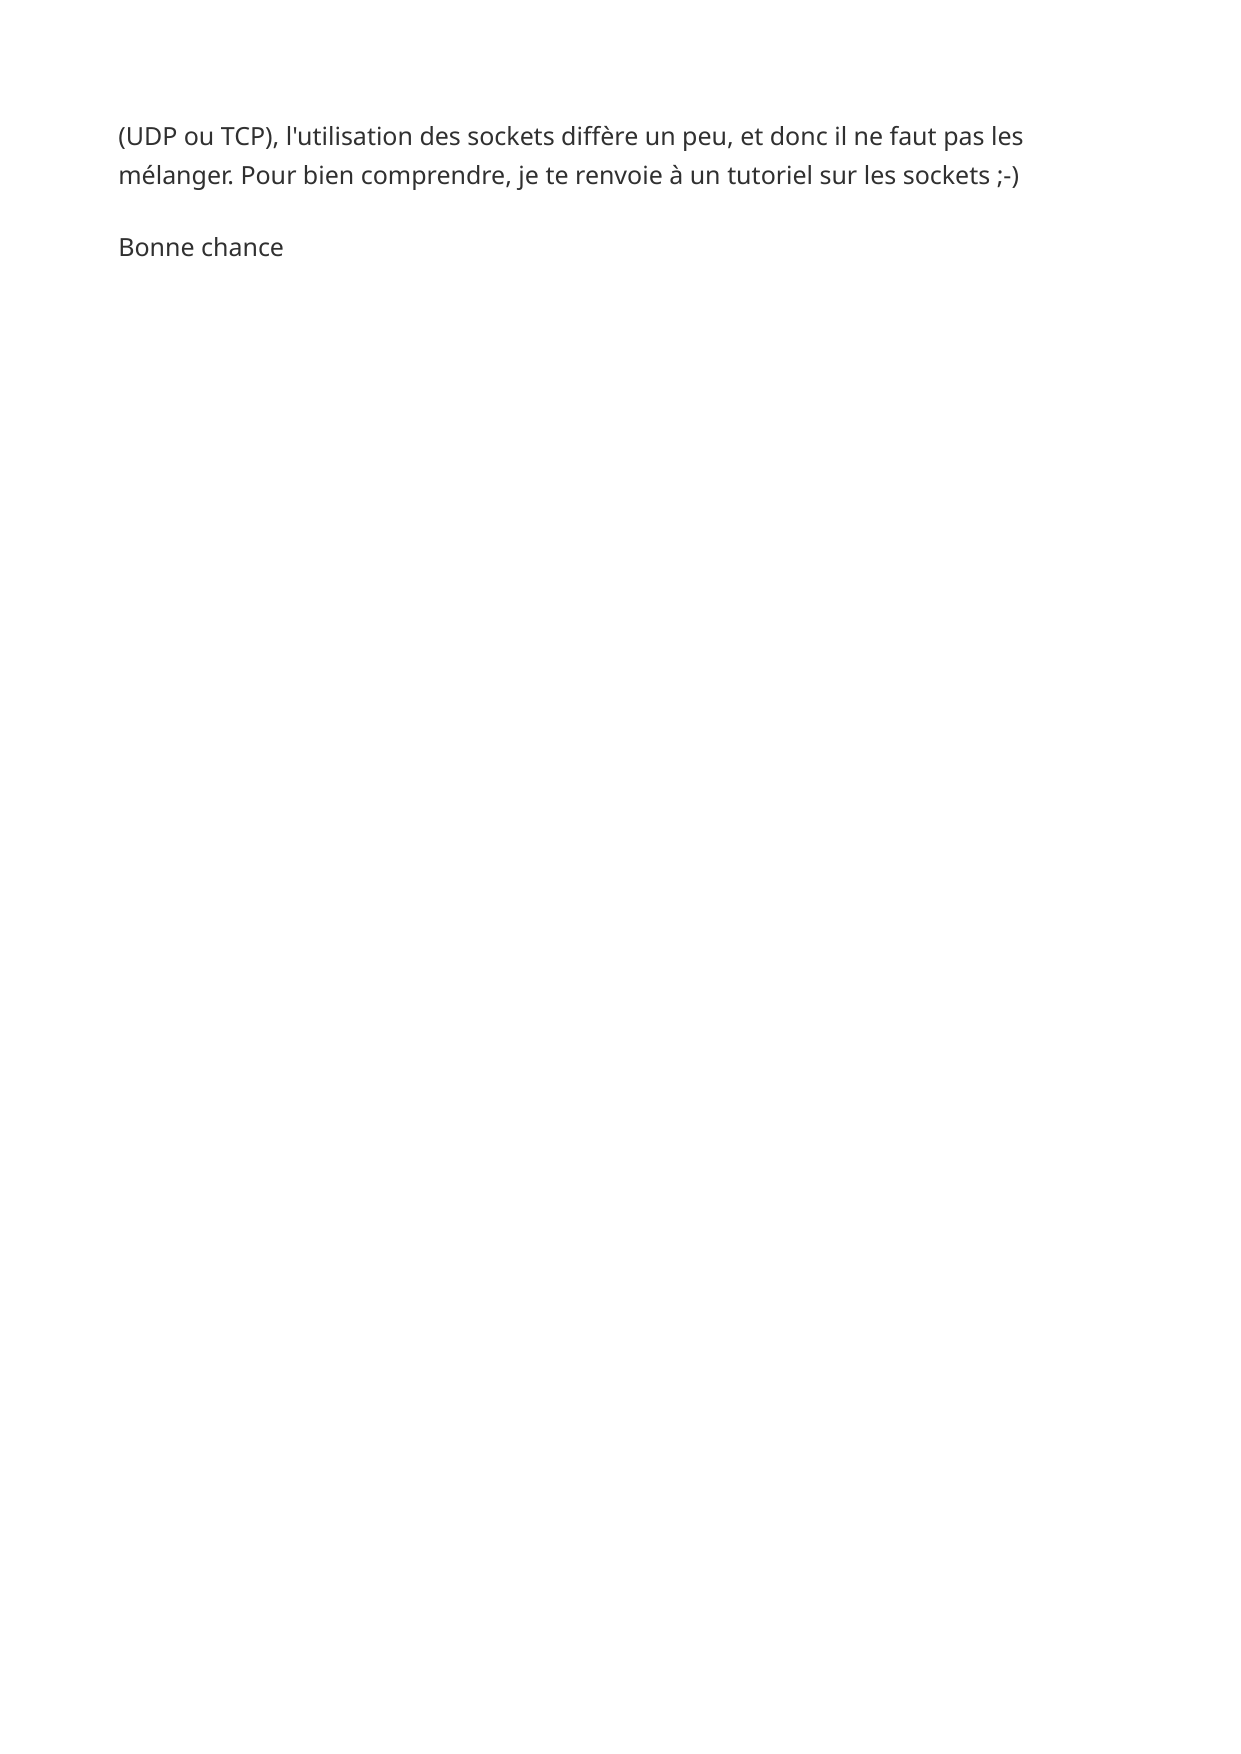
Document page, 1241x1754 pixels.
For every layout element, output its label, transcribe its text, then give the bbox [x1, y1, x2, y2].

text (UDP ou TCP), l'utilisation des sockets diffère un peu, et donc il ne faut pas les mélanger. Pour bien comprendre, je te renvoie à un tutoriel sur les sockets ;-) Bonne chance [118, 118, 1122, 263]
